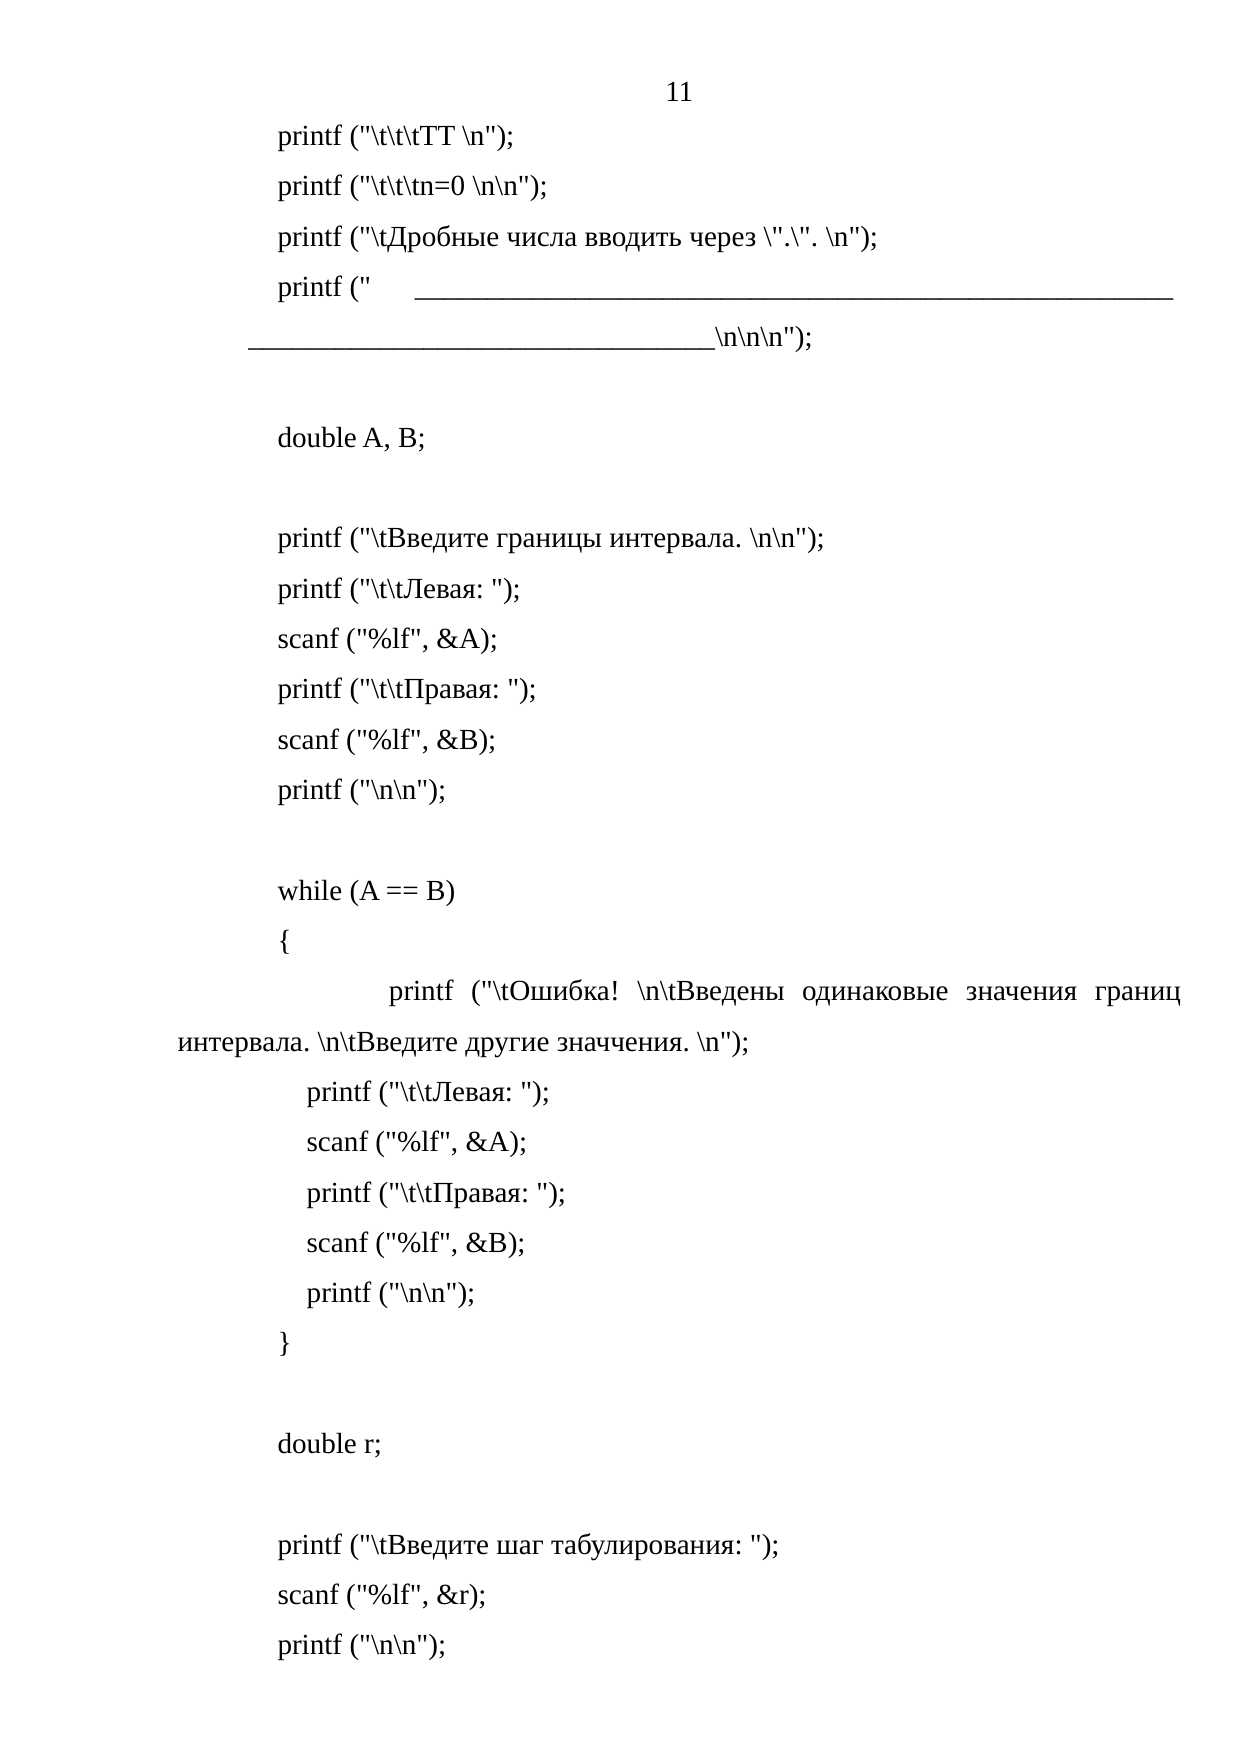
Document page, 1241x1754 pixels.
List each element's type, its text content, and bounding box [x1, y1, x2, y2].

text printf ("\t\tЛевая: "); [177, 1074, 1181, 1108]
text printf ("\tОшибка! \n\tВведены одинаковые значения границ интервала. \n\tВведите другие значчения. \n"); [177, 973, 1181, 1057]
text printf ("\t\t\tn=0 \n\n"); [177, 168, 1181, 202]
text double A, B; [177, 420, 1181, 453]
text printf ("\t\tЛевая: "); [177, 571, 1181, 604]
text printf ("\t\tПравая: "); [177, 1175, 1181, 1208]
text scanf ("%lf", &B); [177, 722, 1181, 755]
text printf ("\tДробные числа вводить через \".\". \n"); [177, 219, 1181, 252]
text ________________________________\n\n\n"); [177, 319, 1181, 353]
text scanf ("%lf", &r); [177, 1577, 1181, 1611]
text double r; [177, 1426, 1181, 1460]
text printf ("\t\tПравая: "); [177, 672, 1181, 705]
text printf ("\tВведите границы интервала. \n\n"); [177, 521, 1181, 554]
text printf ("\n\n"); [177, 1627, 1181, 1661]
text { [177, 923, 1181, 957]
text scanf ("%lf", &A); [177, 1124, 1181, 1158]
text printf ("\t\t\tTT \n"); [177, 118, 1181, 152]
text scanf ("%lf", &A); [177, 621, 1181, 655]
text printf ("\tВведите шаг табулирования: "); [177, 1527, 1181, 1560]
text printf (" ____________________________________________________ [177, 269, 1181, 303]
text scanf ("%lf", &B); [177, 1225, 1181, 1258]
text } [177, 1326, 1181, 1359]
text while (A == B) [177, 873, 1181, 906]
text printf ("\n\n"); [177, 772, 1181, 806]
text printf ("\n\n"); [177, 1275, 1181, 1309]
